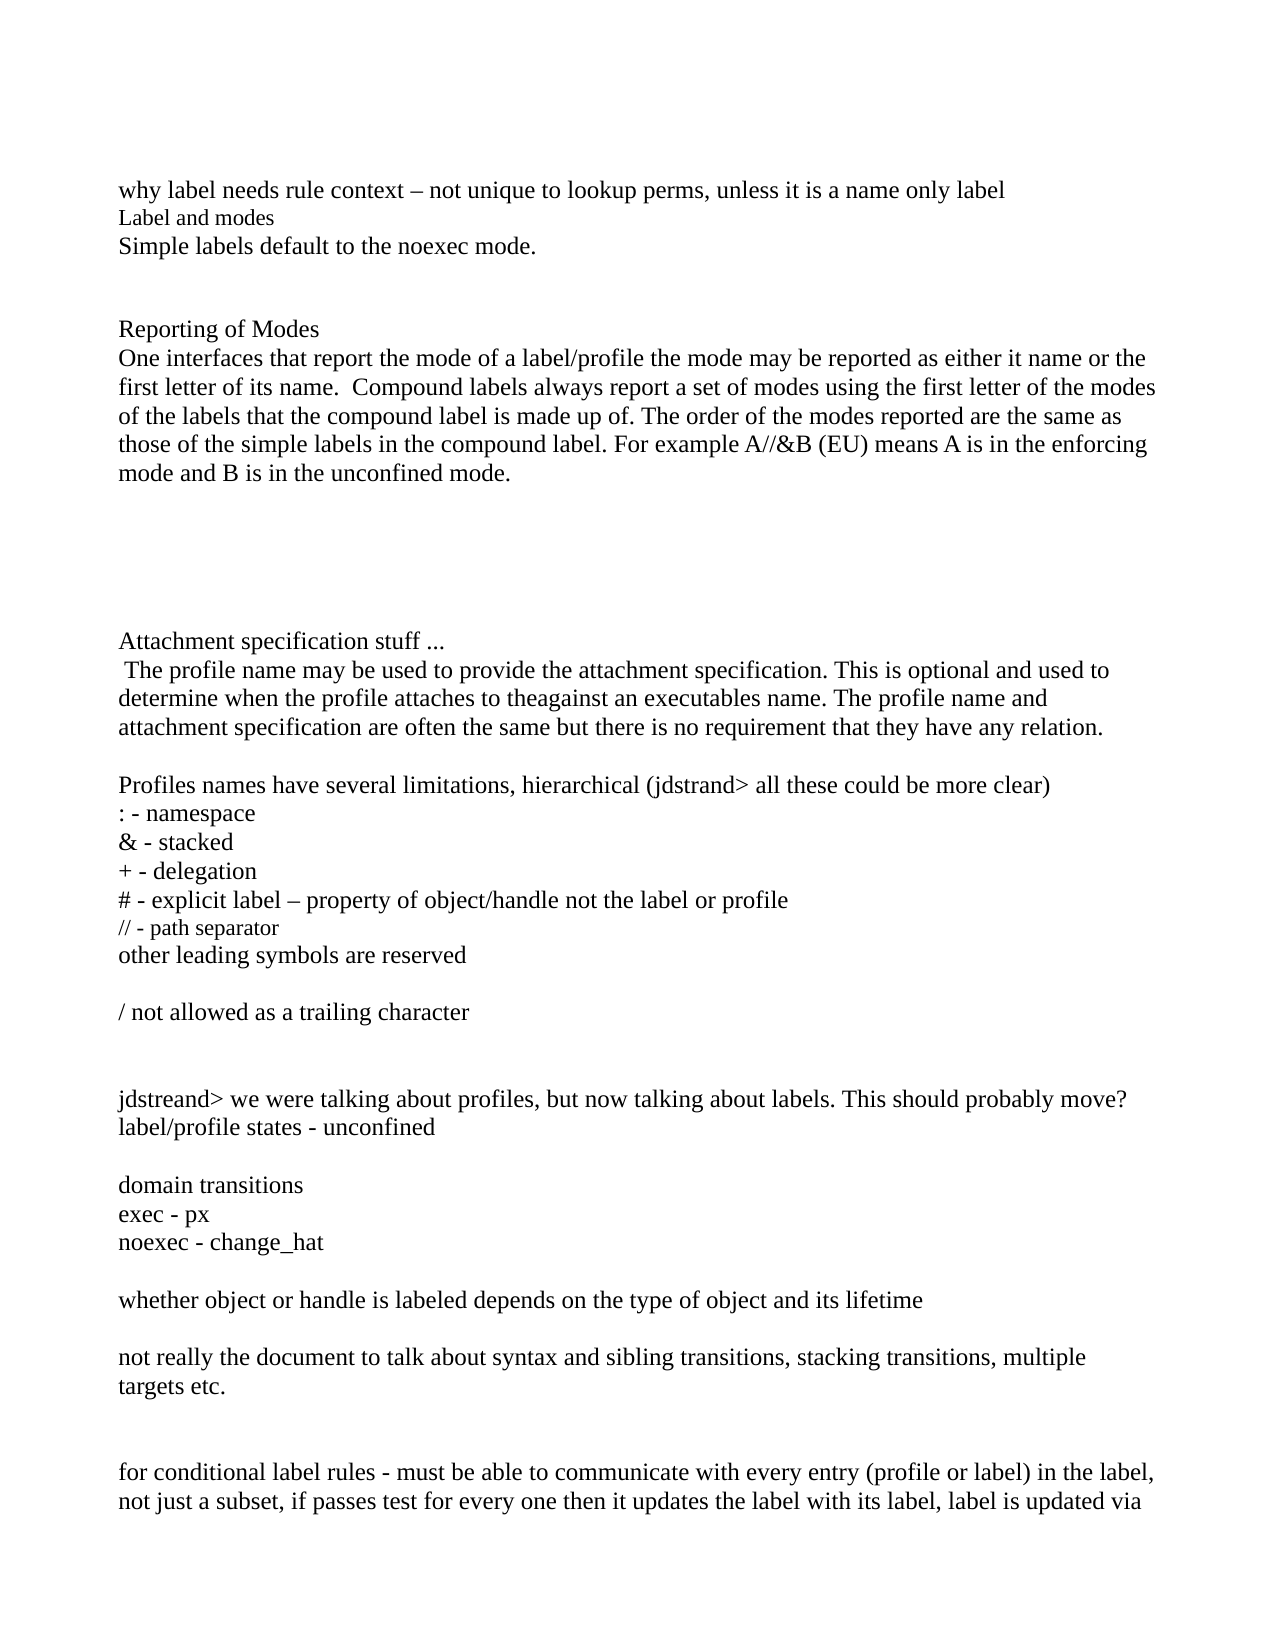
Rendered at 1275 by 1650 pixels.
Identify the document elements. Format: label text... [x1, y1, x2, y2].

text One interfaces that report the mode of a label/profile the mode may be reported as either it name or the first letter of its name. Compound labels always report a set of modes using the first letter of the modes of the labels that the compound label is made up of. The order of the modes reported are the same as those of the simple labels in the compound label. For example A//&B (EU) means A is in the enforcing mode and B is in the unconfined mode. [118, 343, 1157, 487]
text for conditional label rules - must be able to communicate with every entry (profile or label) in the label, not just a subset, if passes test for every one then it updates the label with its label, label is updated via [118, 1457, 1157, 1515]
text why label needs rule context – not unique to lookup perms, unless it is a name only label [118, 176, 1157, 204]
text exec - px [118, 1199, 1157, 1227]
text / not allowed as a trailing character [118, 997, 1157, 1026]
text Simple labels default to the noexec mode. [118, 231, 1157, 259]
text Attachment specification stuff ... [118, 626, 1157, 655]
text noexec - change_hat [118, 1227, 1157, 1256]
text whether object or handle is labeled depends on the type of object and its lifetime [118, 1285, 1157, 1314]
text : - namespace [118, 798, 1157, 827]
text domain transitions [118, 1170, 1157, 1199]
text label/profile states - unconfined [118, 1112, 1157, 1141]
text not really the document to talk about syntax and sibling transitions, stacking transitions, multiple targets etc. [118, 1342, 1157, 1400]
text The profile name may be used to provide the attachment specification. This is optional and used to determine when the profile attaches to theagainst an executables name. The profile name and attachment specification are often the same but there is no requirement that they have any relation. [118, 655, 1157, 741]
text other leading symbols are reserved [118, 940, 1157, 969]
text Profiles names have several limitations, hierarchical (jdstrand> all these could be more clear) [118, 770, 1157, 798]
text & - stacked [118, 827, 1157, 856]
text # - explicit label – property of object/handle not the label or profile [118, 885, 1157, 913]
text Reporting of Modes [118, 314, 1157, 343]
text + - delegation [118, 856, 1157, 885]
text jdstreand> we were talking about profiles, but now talking about labels. This should probably move? [118, 1084, 1157, 1112]
